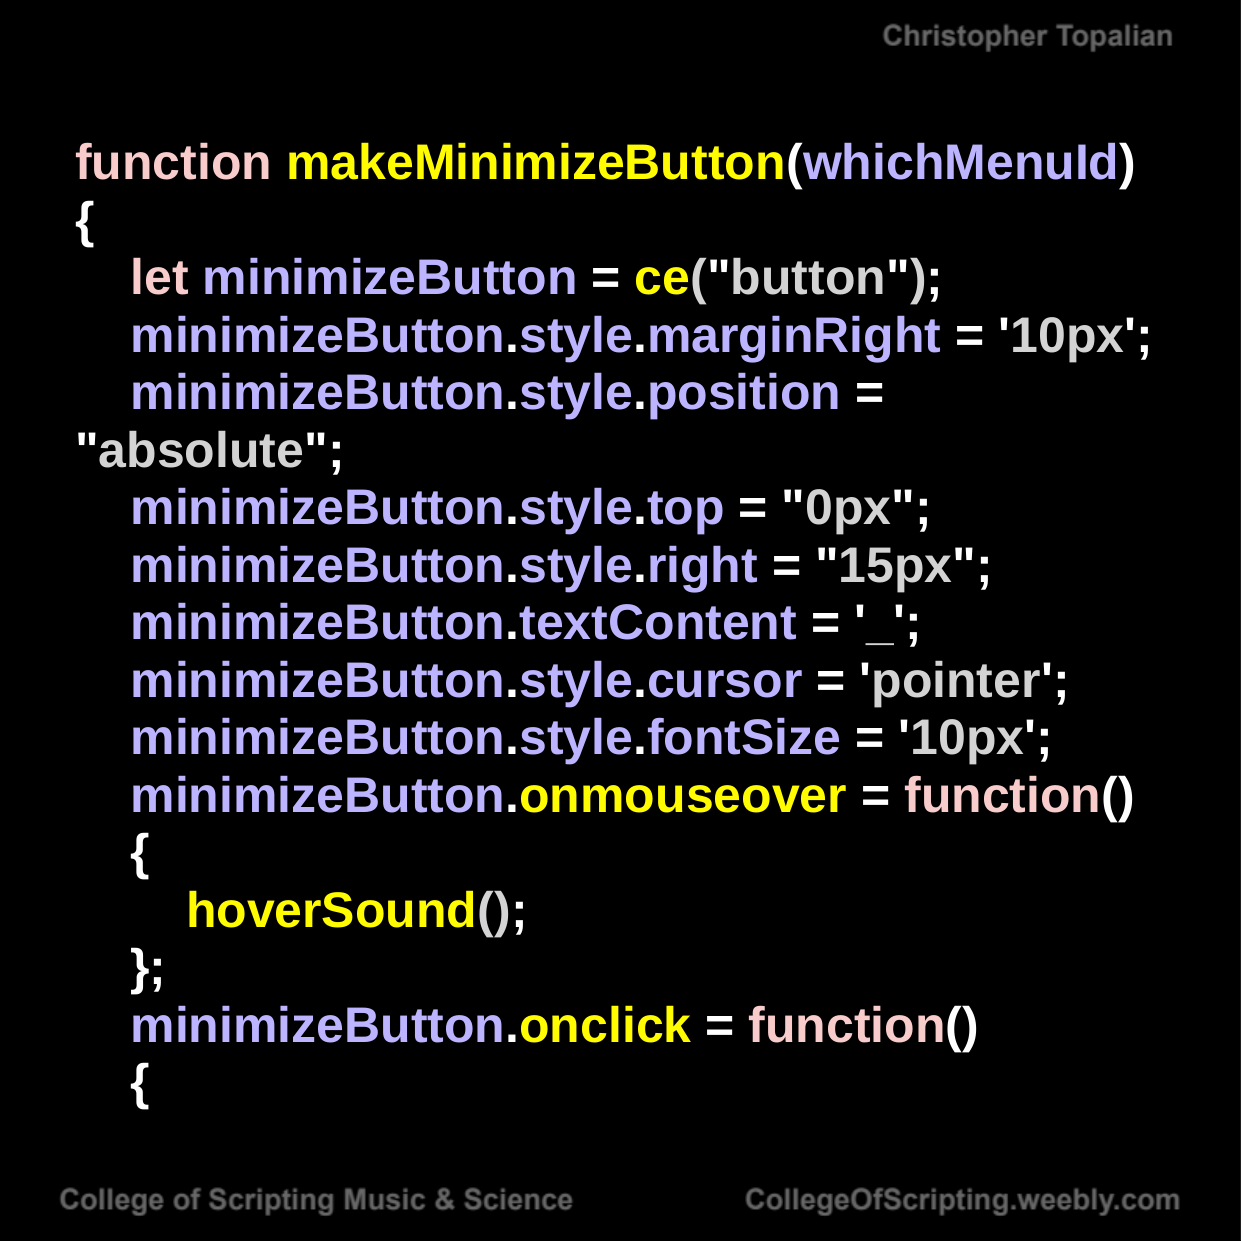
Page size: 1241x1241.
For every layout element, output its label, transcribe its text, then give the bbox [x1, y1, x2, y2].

text function makeMinimizeButton(whichMenuId) [75, 132, 1166, 190]
text { [75, 1052, 1166, 1110]
text minimizeButton.style.top = "0px"; [75, 477, 1166, 535]
text minimizeButton.style.position = "absolute"; [75, 362, 1166, 477]
text minimizeButton.onclick = function() [75, 995, 1166, 1052]
text minimizeButton.style.right = "15px"; [75, 535, 1166, 592]
text { [75, 822, 1166, 880]
text let minimizeButton = ce("button"); [75, 247, 1166, 305]
text minimizeButton.textContent = '_'; [75, 592, 1166, 650]
text }; [75, 937, 1166, 995]
text minimizeButton.style.marginRight = '10px'; [75, 305, 1166, 362]
text hoverSound(); [75, 880, 1166, 937]
text minimizeButton.style.cursor = 'pointer'; [75, 650, 1166, 707]
text { [75, 190, 1166, 247]
text minimizeButton.onmouseover = function() [75, 765, 1166, 822]
text minimizeButton.style.fontSize = '10px'; [75, 707, 1166, 765]
